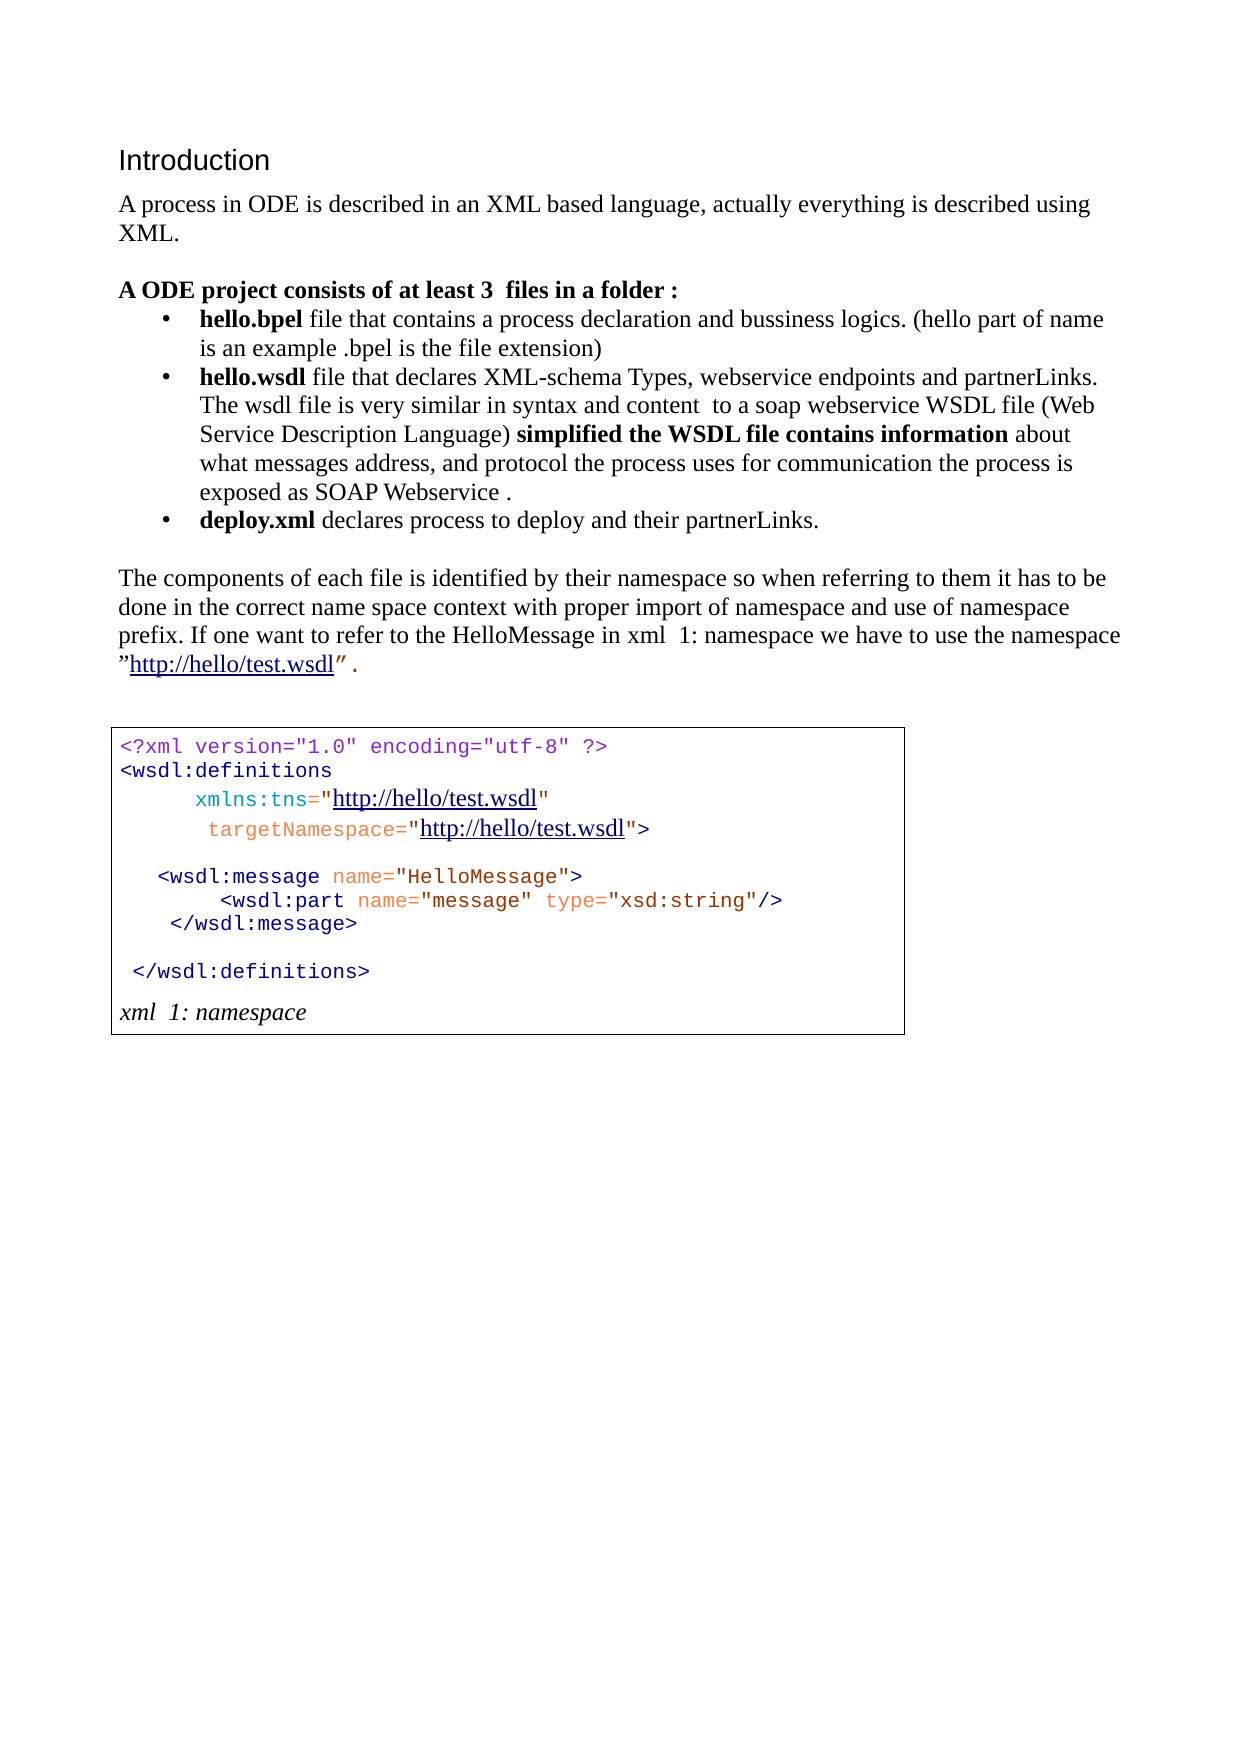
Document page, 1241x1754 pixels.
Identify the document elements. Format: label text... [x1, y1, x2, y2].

text xmlns:tns="http://hello/test.wsdl" [120, 783, 896, 813]
text <wsdl:message name="HelloMessage"> <wsdl:part name="message" type="xsd:string"/> </wsdl:message> [120, 866, 896, 937]
text targetNamespace="http://hello/test.wsdl"> [120, 813, 896, 842]
text <?xml version="1.0" encoding="utf-8" ?> [120, 736, 896, 759]
list hello.wsdl file that declares XML-schema Types, webservice endpoints and partnerLinks. The wsdl file is very similar in syntax and content to a soap webservice WSDL file (Web Service Description Language) simplified the WSDL file contains information about what messages address, and protocol the process uses for communication the process is exposed as SOAP Webservice . [162, 362, 1122, 505]
list deploy.xml declares process to deploy and their partnerLinks. [162, 505, 1122, 534]
text xml 1: namespace [120, 997, 896, 1026]
text A process in ODE is described in an XML based language, actually everything is described using XML. [118, 189, 1122, 247]
list hello.bpel file that contains a process declaration and bussiness logics. (hello part of name is an example .bpel is the file extension) [162, 304, 1122, 362]
text </wsdl:definitions> [120, 961, 896, 984]
text <wsdl:definitions [120, 759, 896, 783]
text A ODE project consists of at least 3 files in a folder : [118, 275, 1122, 304]
subtitle Introduction [118, 143, 1122, 177]
text The components of each file is identified by their namespace so when referring to them it has to be done in the correct name space context with proper import of namespace and use of namespace prefix. If one want to refer to the HelloMessage in xml 1: namespace we have to use the namespace ”http://hello/test.wsdl”. [118, 563, 1122, 679]
